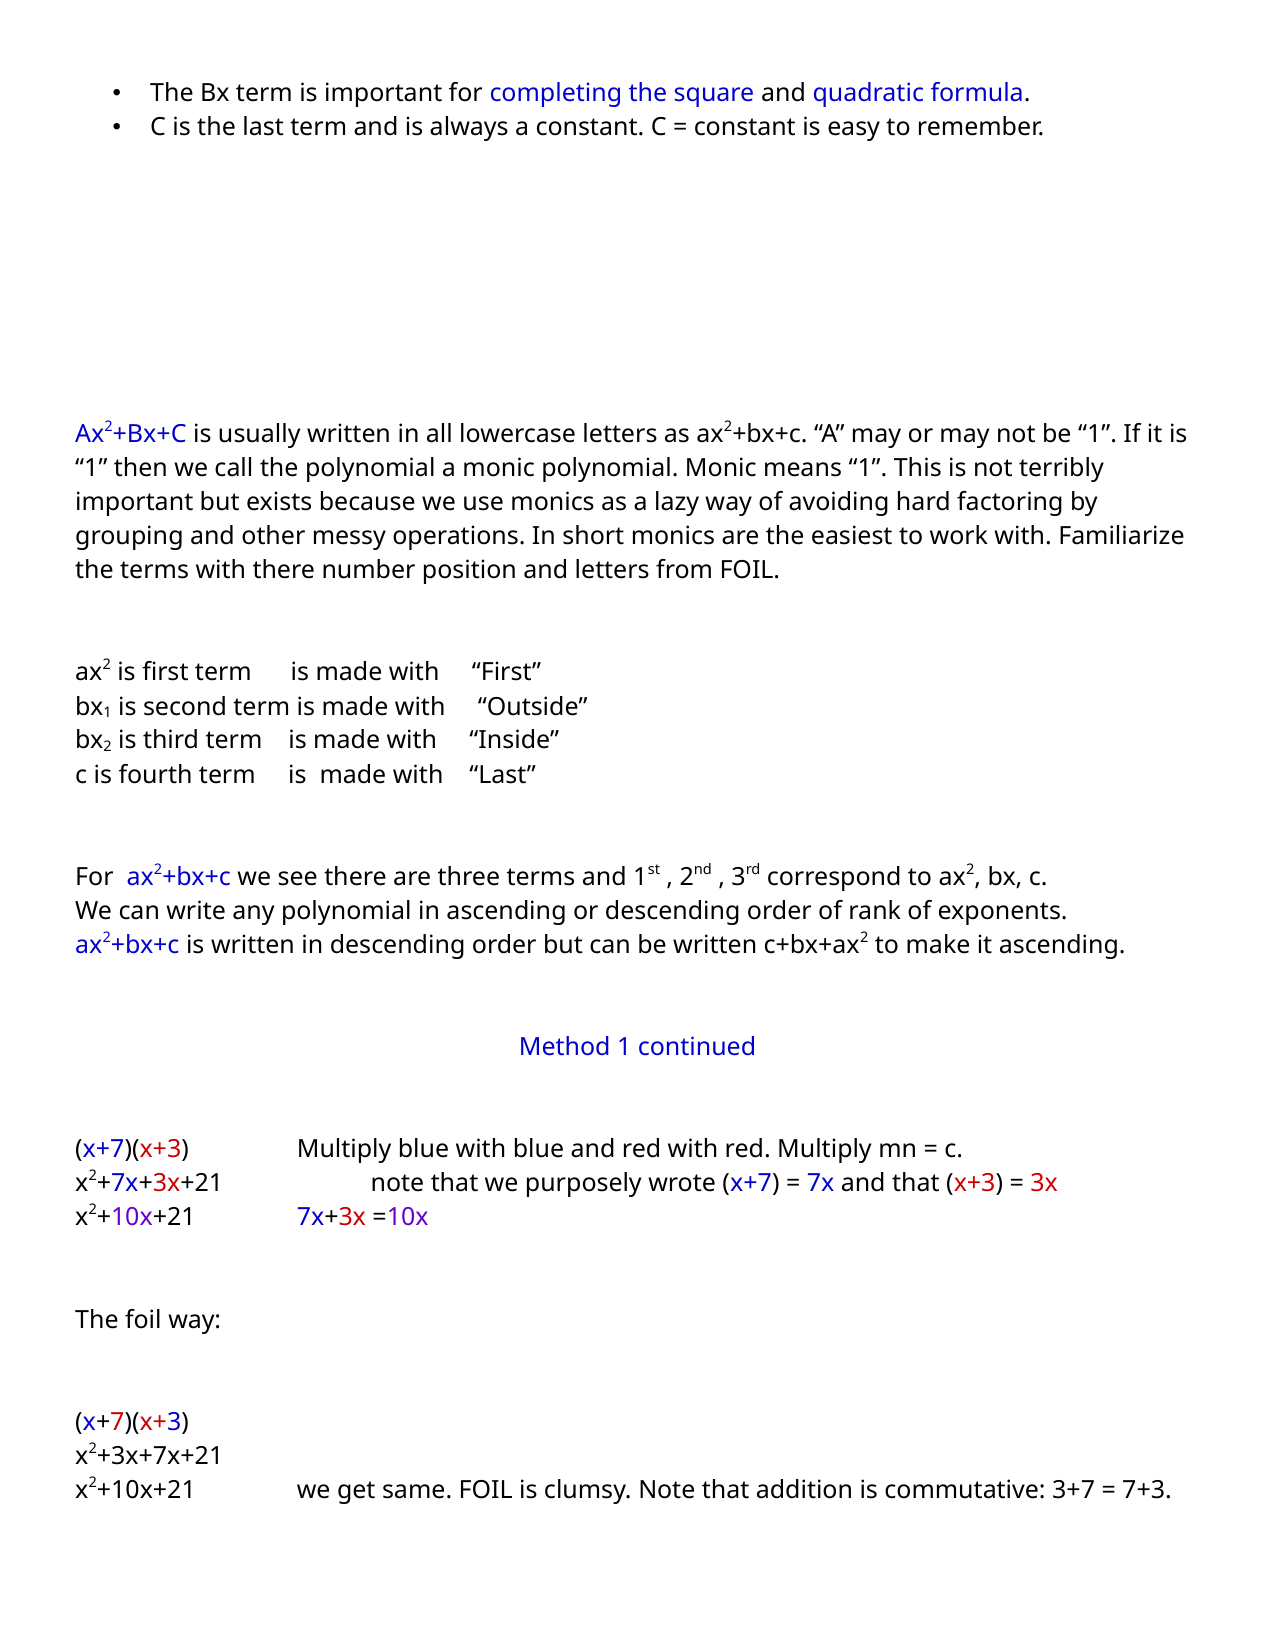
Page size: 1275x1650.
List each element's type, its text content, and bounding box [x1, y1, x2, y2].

text Method 1 continued [75, 1029, 1200, 1063]
text c is fourth term is made with “Last” [75, 756, 1200, 790]
text x2+10x+21 7x+3x =10x [75, 1199, 1200, 1233]
text bx2 is third term is made with “Inside” [75, 722, 1200, 756]
text Ax2+Bx+C is usually written in all lowercase letters as ax2+bx+c. “A” may or may not be “1”. If it is “1” then we call the polynomial a monic polynomial. Monic means “1”. This is not terribly important but exists because we use monics as a lazy way of avoiding hard factoring by grouping and other messy operations. In short monics are the easiest to work with. Familiarize the terms with there number position and letters from FOIL. [75, 416, 1200, 586]
text x2+10x+21 we get same. FOIL is clumsy. Note that addition is commutative: 3+7 = 7+3. [75, 1472, 1200, 1506]
text We can write any polynomial in ascending or descending order of rank of exponents. [75, 892, 1200, 927]
text (x+7)(x+3) Multiply blue with blue and red with red. Multiply mn = c. [75, 1131, 1200, 1165]
list The Bx term is important for completing the square and quadratic formula. [112, 75, 1200, 109]
text For ax2+bx+c we see there are three terms and 1st , 2nd , 3rd correspond to ax2, bx, c. [75, 858, 1200, 892]
text x2+7x+3x+21 note that we purposely wrote (x+7) = 7x and that (x+3) = 3x [75, 1165, 1200, 1199]
text (x+7)(x+3) [75, 1403, 1200, 1437]
list C is the last term and is always a constant. C = constant is easy to remember. [112, 109, 1200, 143]
text ax2 is first term is made with “First” [75, 654, 1200, 688]
text ax2+bx+c is written in descending order but can be written c+bx+ax2 to make it ascending. [75, 927, 1200, 961]
text bx1 is second term is made with “Outside” [75, 688, 1200, 722]
text x2+3x+7x+21 [75, 1437, 1200, 1472]
text The foil way: [75, 1301, 1200, 1335]
